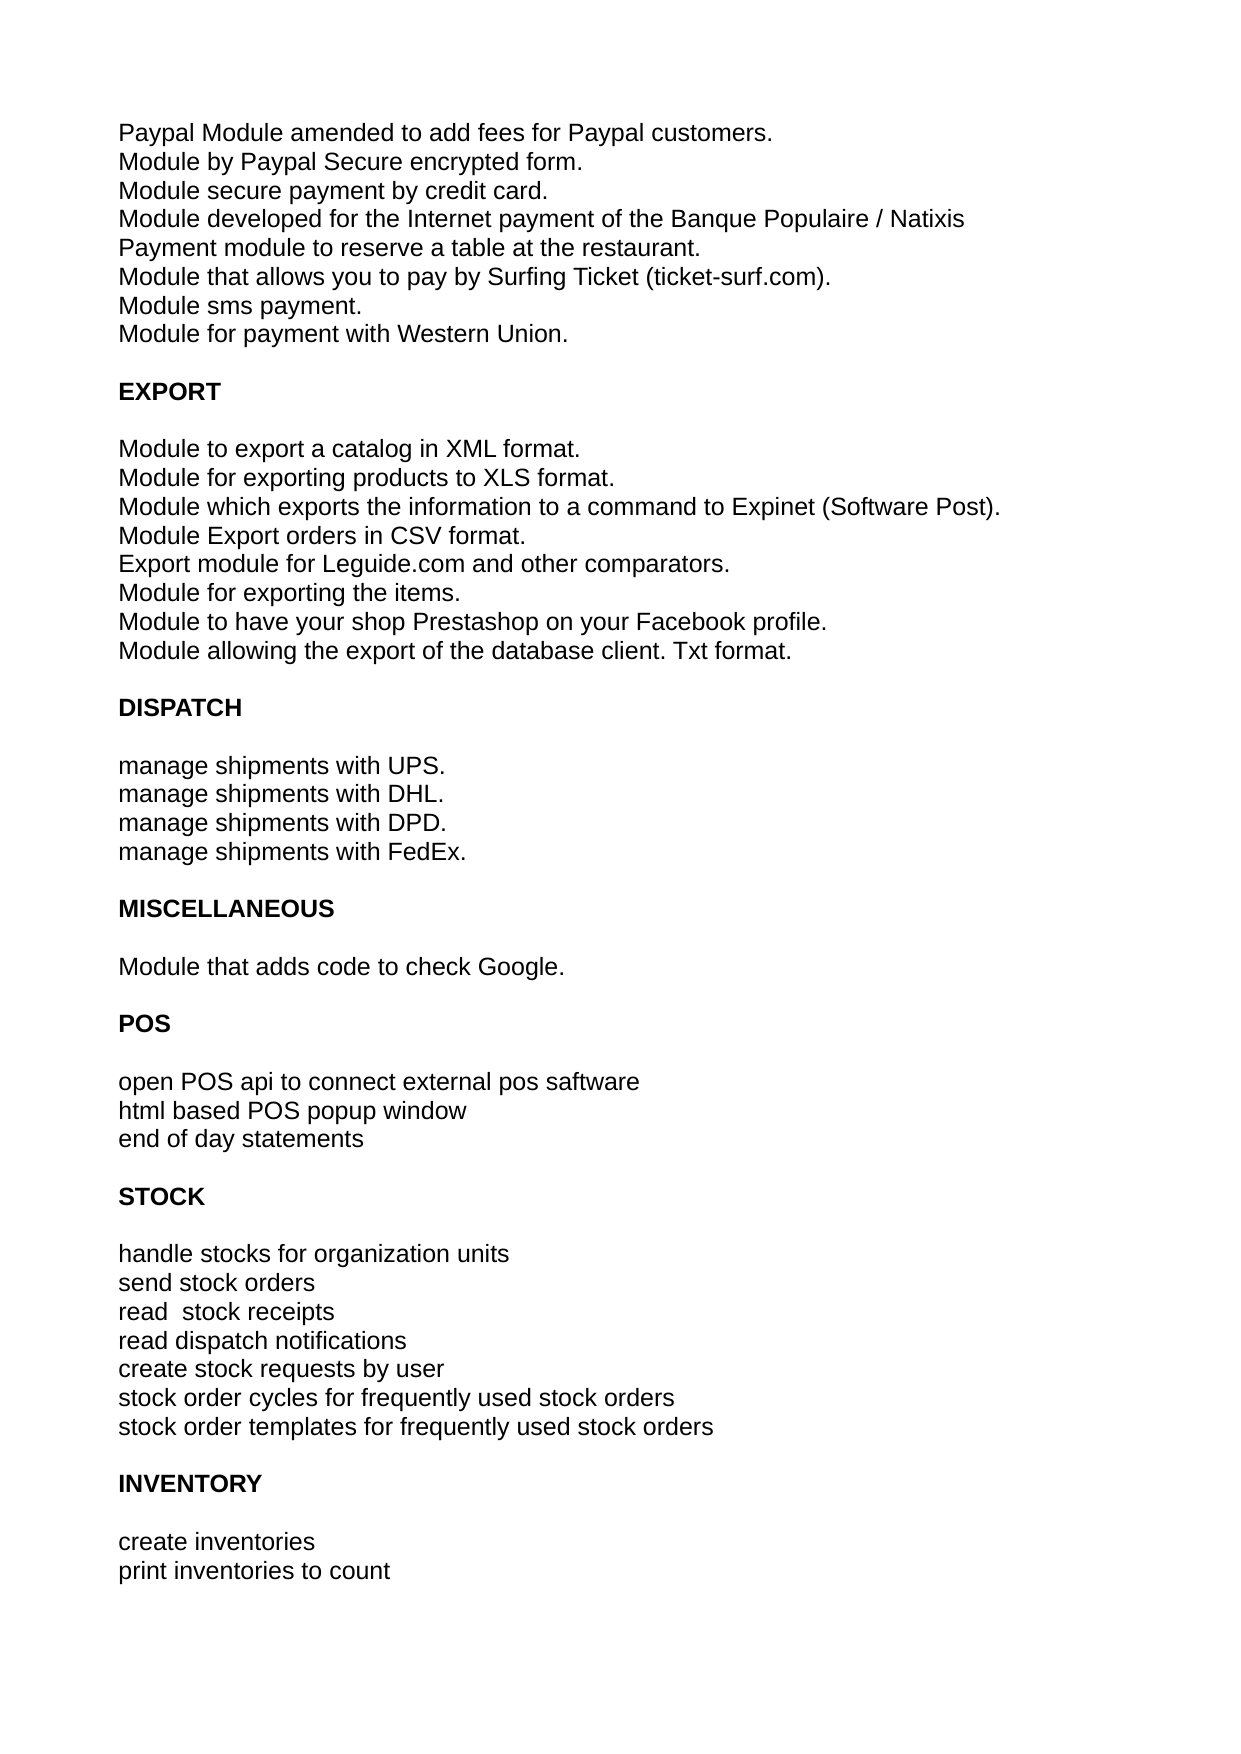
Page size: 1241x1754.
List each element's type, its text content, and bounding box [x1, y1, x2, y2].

text end of day statements [118, 1124, 1122, 1153]
text read stock receipts [118, 1297, 1122, 1326]
text create stock requests by user [118, 1354, 1122, 1383]
text POS [118, 1009, 1122, 1038]
text create inventories [118, 1527, 1122, 1556]
text open POS api to connect external pos saftware [118, 1067, 1122, 1096]
text handle stocks for organization units [118, 1239, 1122, 1268]
text manage shipments with DPD. [118, 808, 1122, 837]
text print inventories to count [118, 1556, 1122, 1584]
text INVENTORY [118, 1469, 1122, 1498]
text manage shipments with FedEx. MISCELLANEOUS Module that adds code to check Google. [118, 837, 1122, 981]
text read dispatch notifications [118, 1326, 1122, 1354]
text Paypal Module amended to add fees for Paypal customers. Module by Paypal Secure encrypted form. Module secure payment by credit card. Module developed for the Internet payment of the Banque Populaire / Natixis Payment module to reserve a table at the restaurant. Module that allows you to pay by Surfing Ticket (ticket-surf.com). Module sms payment. Module for payment with Western Union. EXPORT [118, 118, 1122, 434]
text html based POS popup window [118, 1096, 1122, 1124]
text manage shipments with DHL. [118, 779, 1122, 808]
text stock order cycles for frequently used stock orders [118, 1383, 1122, 1412]
text STOCK [118, 1182, 1122, 1211]
text stock order templates for frequently used stock orders [118, 1412, 1122, 1441]
text Module to export a catalog in XML format. Module for exporting products to XLS format. Module which exports the information to a command to Expinet (Software Post). Module Export orders in CSV format. Export module for Leguide.com and other comparators. Module for exporting the items. Module to have your shop Prestashop on your Facebook profile. Module allowing the export of the database client. Txt format. DISPATCH manage shipments with UPS. [118, 434, 1122, 779]
text send stock orders [118, 1268, 1122, 1297]
